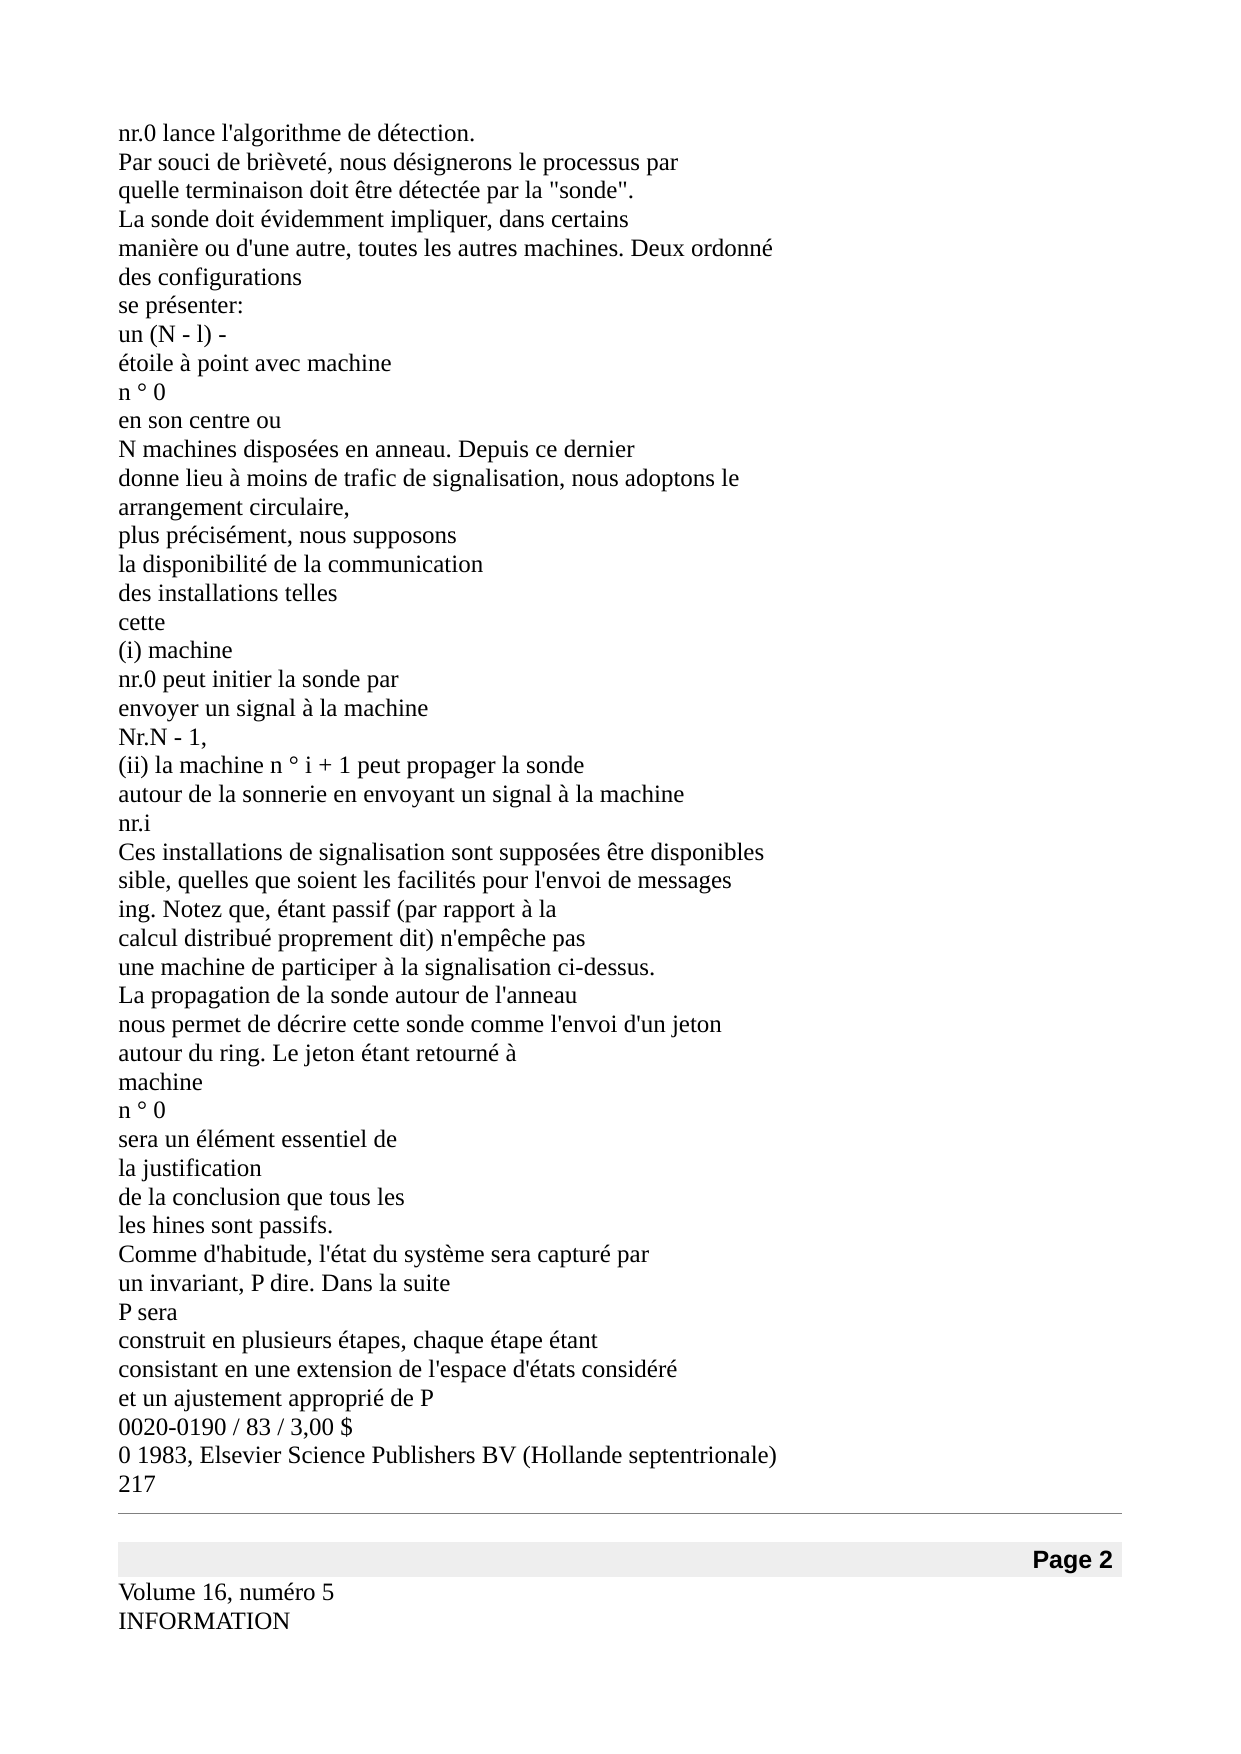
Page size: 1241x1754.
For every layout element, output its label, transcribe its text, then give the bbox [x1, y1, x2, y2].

text un invariant, P dire. Dans la suite [118, 1268, 1122, 1297]
text les hines sont passifs. [118, 1211, 1122, 1239]
text INFORMATION [118, 1606, 1122, 1634]
text étoile à point avec machine [118, 348, 1122, 377]
text La propagation de la sonde autour de l'anneau [118, 981, 1122, 1009]
text Ces installations de signalisation sont supposées être disponibles [118, 837, 1122, 866]
text un (N - l) - [118, 319, 1122, 348]
text nr.0 peut initier la sonde par [118, 664, 1122, 693]
text en son centre ou [118, 406, 1122, 434]
text de la conclusion que tous les [118, 1182, 1122, 1211]
text n ° 0 [118, 377, 1122, 406]
text autour du ring. Le jeton étant retourné à [118, 1038, 1122, 1067]
text une machine de participer à la signalisation ci-dessus. [118, 952, 1122, 981]
table_header Page 2 [118, 1542, 1122, 1577]
text sible, quelles que soient les facilités pour l'envoi de messages [118, 866, 1122, 894]
text donne lieu à moins de trafic de signalisation, nous adoptons le [118, 463, 1122, 492]
text n ° 0 [118, 1096, 1122, 1124]
text 217 [118, 1469, 1122, 1498]
text La sonde doit évidemment impliquer, dans certains [118, 204, 1122, 233]
text 0 1983, Elsevier Science Publishers BV (Hollande septentrionale) [118, 1441, 1122, 1469]
text Volume 16, numéro 5 [118, 1577, 1122, 1606]
text se présenter: [118, 291, 1122, 319]
text manière ou d'une autre, toutes les autres machines. Deux ordonné [118, 233, 1122, 262]
text calcul distribué proprement dit) n'empêche pas [118, 923, 1122, 952]
text machine [118, 1067, 1122, 1096]
text consistant en une extension de l'espace d'états considéré [118, 1354, 1122, 1383]
text arrangement circulaire, [118, 492, 1122, 521]
text Nr.N - 1, [118, 722, 1122, 751]
text et un ajustement approprié de P [118, 1383, 1122, 1412]
text Par souci de brièveté, nous désignerons le processus par [118, 147, 1122, 176]
text Comme d'habitude, l'état du système sera capturé par [118, 1239, 1122, 1268]
text des configurations [118, 262, 1122, 291]
text des installations telles [118, 578, 1122, 607]
text ing. Notez que, étant passif (par rapport à la [118, 894, 1122, 923]
text quelle terminaison doit être détectée par la "sonde". [118, 176, 1122, 204]
text nr.i [118, 808, 1122, 837]
text sera un élément essentiel de [118, 1124, 1122, 1153]
text (ii) la machine n ° i + 1 peut propager la sonde [118, 751, 1122, 779]
text envoyer un signal à la machine [118, 693, 1122, 722]
text nr.0 lance l'algorithme de détection. [118, 118, 1122, 147]
text 0020-0190 / 83 / 3,00 $ [118, 1412, 1122, 1441]
text plus précisément, nous supposons [118, 521, 1122, 549]
text N machines disposées en anneau. Depuis ce dernier [118, 434, 1122, 463]
text autour de la sonnerie en envoyant un signal à la machine [118, 779, 1122, 808]
text cette [118, 607, 1122, 636]
text P sera [118, 1297, 1122, 1326]
text la justification [118, 1153, 1122, 1182]
text (i) machine [118, 636, 1122, 664]
text la disponibilité de la communication [118, 549, 1122, 578]
text nous permet de décrire cette sonde comme l'envoi d'un jeton [118, 1009, 1122, 1038]
text construit en plusieurs étapes, chaque étape étant [118, 1326, 1122, 1354]
